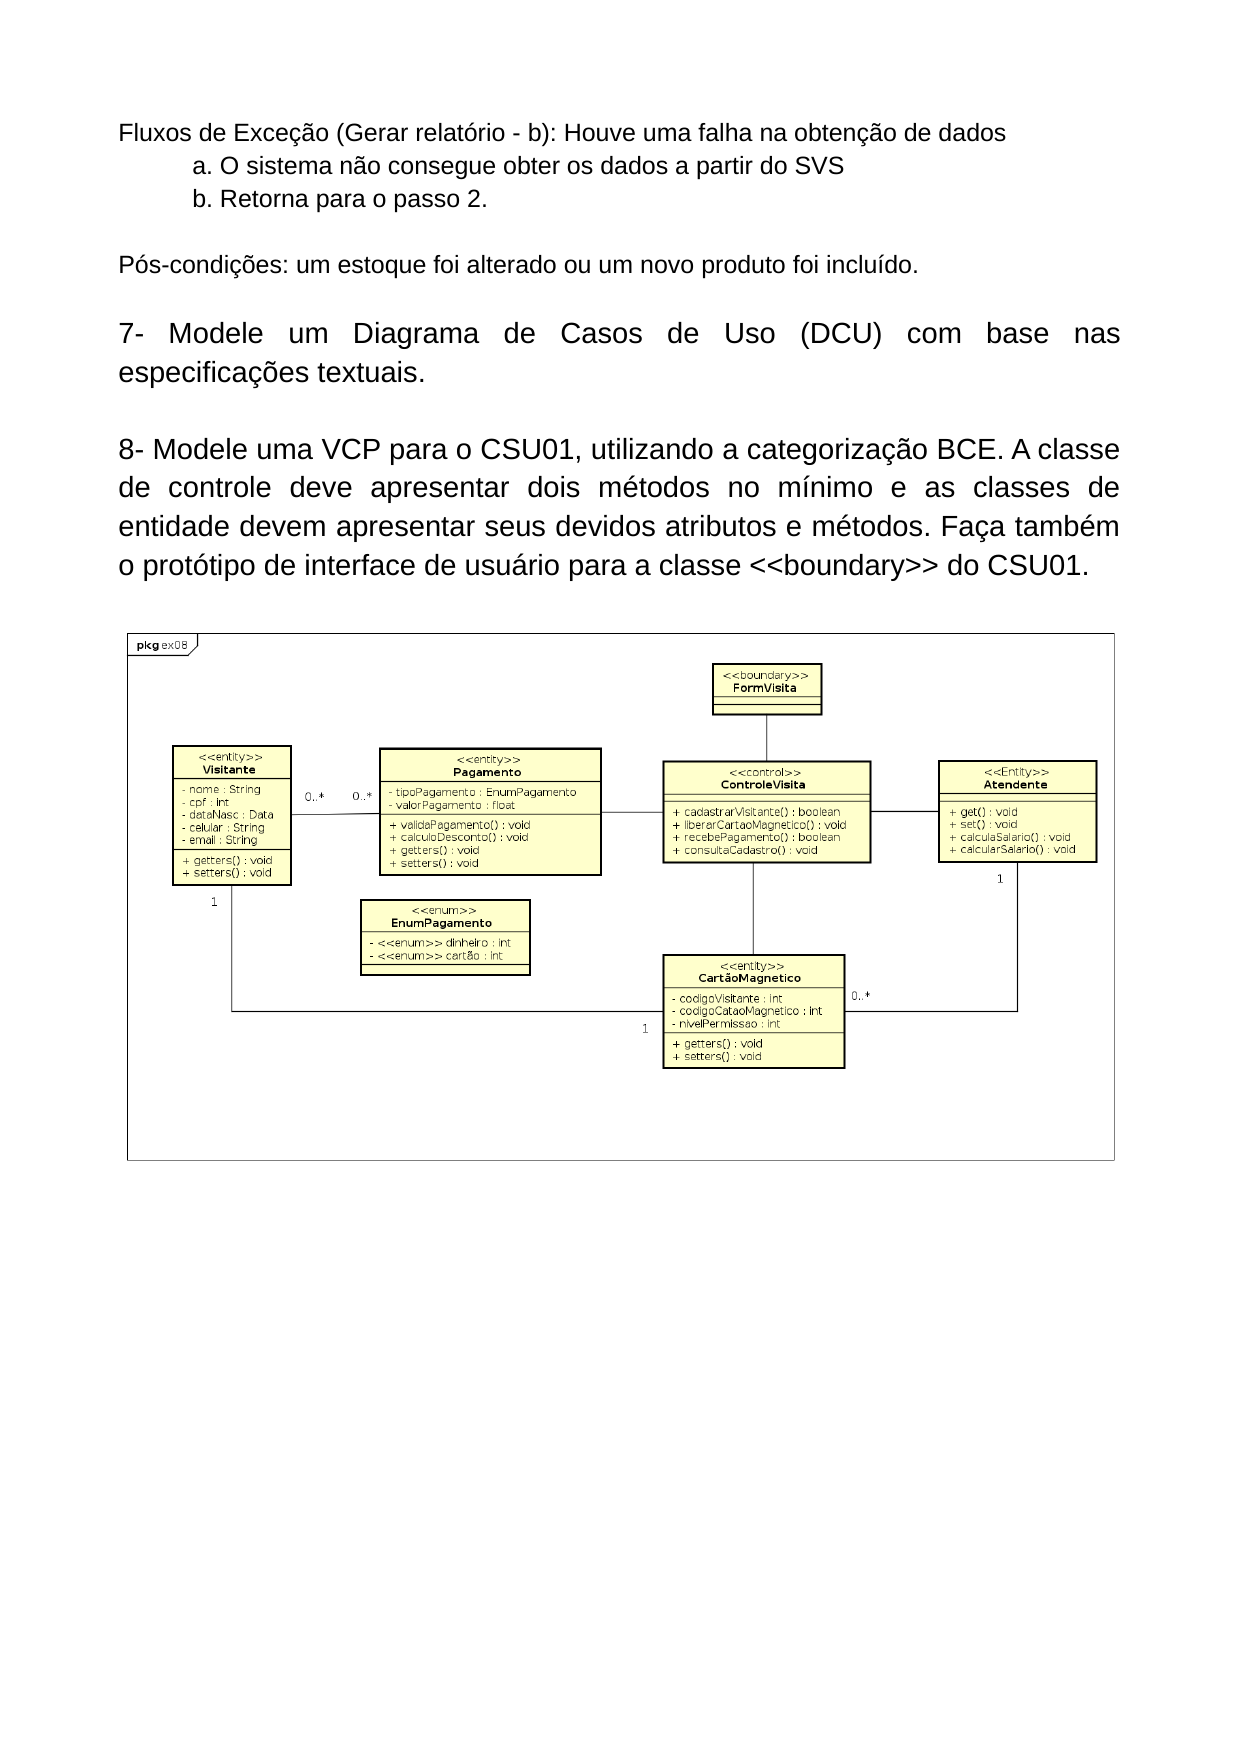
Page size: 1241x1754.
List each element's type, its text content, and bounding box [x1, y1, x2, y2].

text a. O sistema não consegue obter os dados a partir do SVS [118, 151, 1122, 180]
text Fluxos de Exceção (Gerar relatório - b): Houve uma falha na obtenção de dados [118, 118, 1122, 147]
picture [118, 624, 1123, 1169]
text 7- Modele um Diagrama de Casos de Uso (DCU) com base nas especificações textuais. [118, 316, 1122, 388]
text Pós-condições: um estoque foi alterado ou um novo produto foi incluído. [118, 250, 1122, 279]
text 8- Modele uma VCP para o CSU01, utilizando a categorização BCE. A classe de controle deve apresentar dois métodos no mínimo e as classes de entidade devem apresentar seus devidos atributos e métodos. Faça também o protótipo de interface de usuário para a classe <<boundary>> do CSU01. [118, 432, 1122, 581]
text b. Retorna para o passo 2. [118, 184, 1122, 213]
